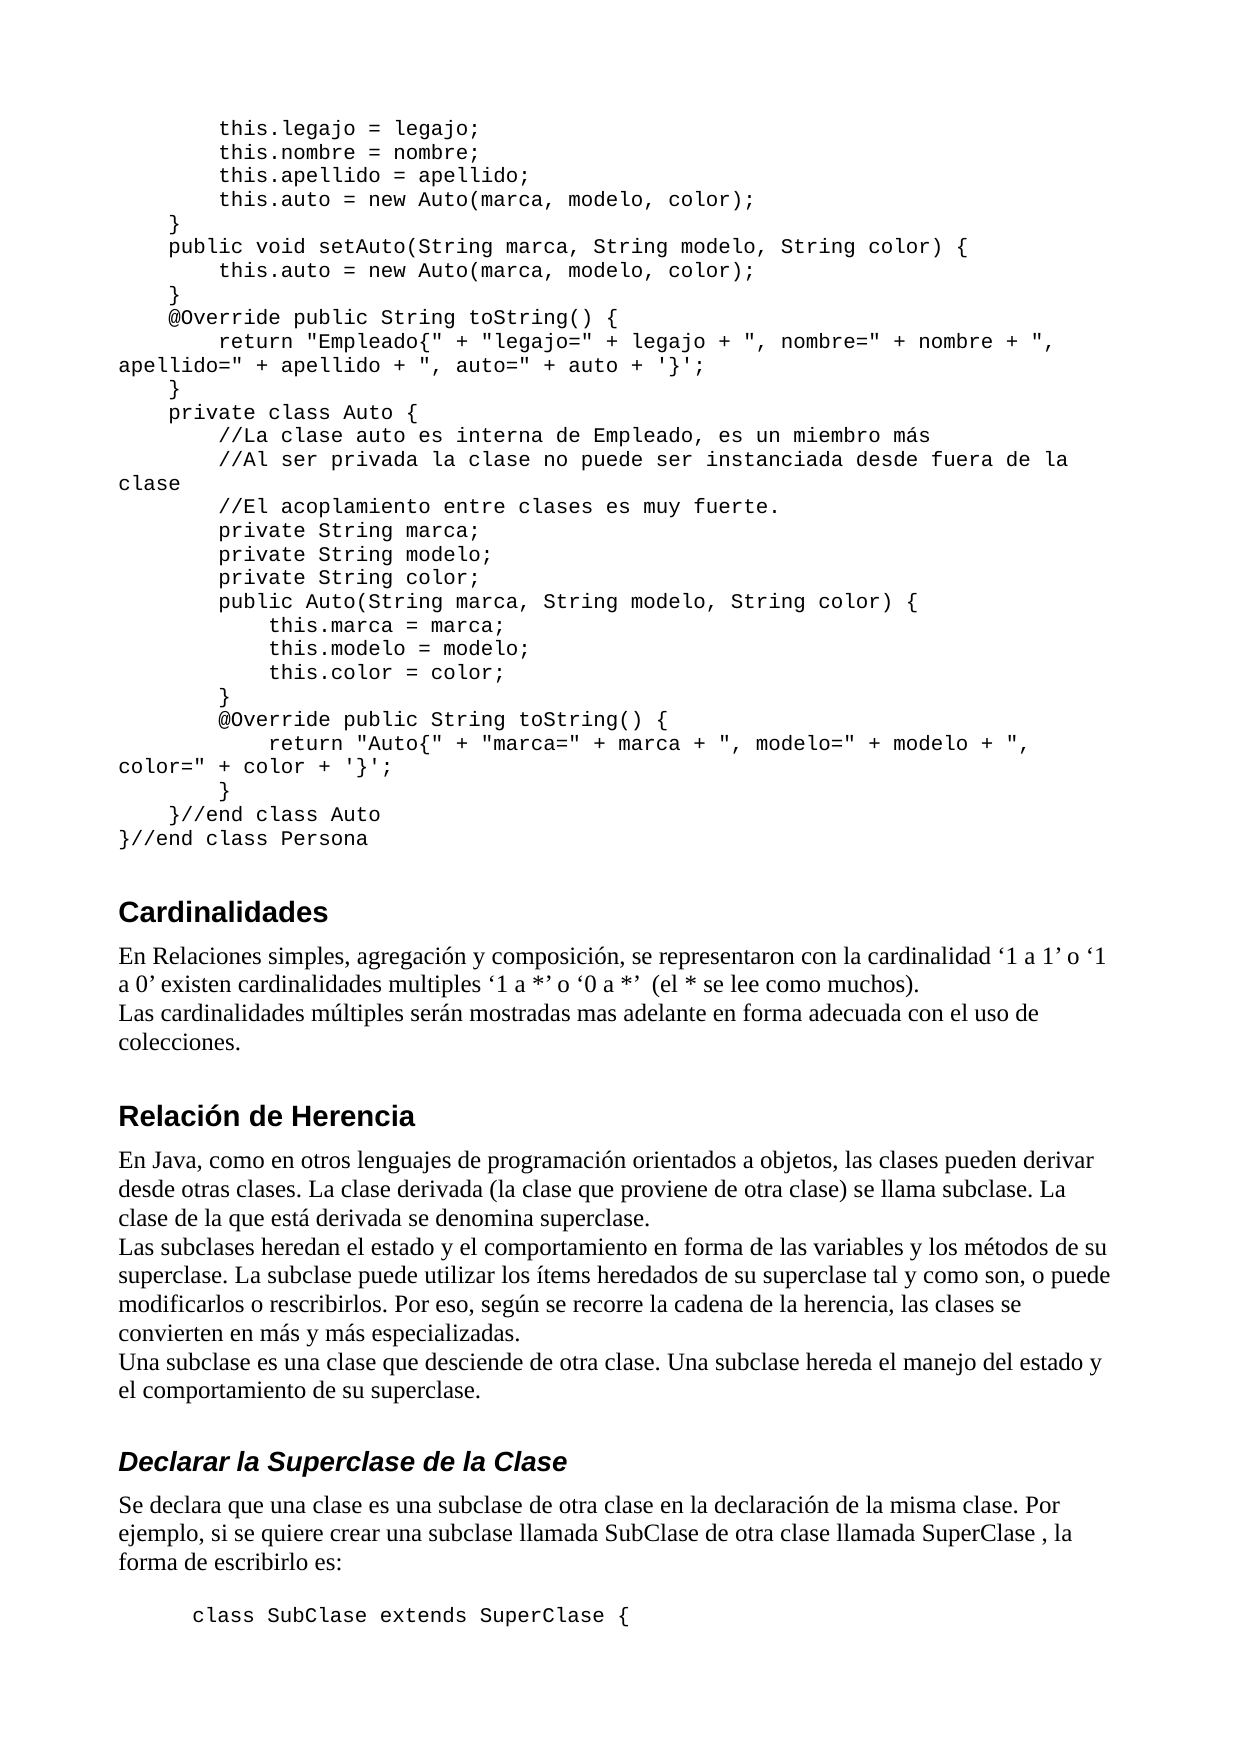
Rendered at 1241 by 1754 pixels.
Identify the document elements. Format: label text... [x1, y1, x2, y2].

text Las cardinalidades múltiples serán mostradas mas adelante en forma adecuada con el uso de colecciones. [118, 998, 1122, 1056]
text }//end class Auto [118, 804, 1122, 827]
text class SubClase extends SuperClase { [118, 1605, 1122, 1628]
text ejemplo, si se quiere crear una subclase llamada SubClase de otra clase llamada SuperClase , la [118, 1518, 1122, 1547]
text }//end class Persona [118, 827, 1122, 851]
text private String marca; [118, 520, 1122, 544]
text //Al ser privada la clase no puede ser instanciada desde fuera de la clase [118, 449, 1122, 496]
text this.modelo = modelo; [118, 638, 1122, 662]
text private String color; [118, 567, 1122, 591]
text this.apellido = apellido; [118, 165, 1122, 189]
text Una subclase es una clase que desciende de otra clase. Una subclase hereda el manejo del estado y el comportamiento de su superclase. [118, 1347, 1122, 1404]
text return "Auto{" + "marca=" + marca + ", modelo=" + modelo + ", color=" + color + '}'; [118, 733, 1122, 780]
text desde otras clases. La clase derivada (la clase que proviene de otra clase) se llama subclase. La clase de la que está derivada se denomina superclase. [118, 1174, 1122, 1232]
text return "Empleado{" + "legajo=" + legajo + ", nombre=" + nombre + ", apellido=" + apellido + ", auto=" + auto + '}'; [118, 331, 1122, 378]
text } [118, 780, 1122, 804]
text } [118, 284, 1122, 307]
text forma de escribirlo es: [118, 1547, 1122, 1576]
subtitle Declarar la Superclase de la Clase [118, 1445, 1122, 1477]
text //La clase auto es interna de Empleado, es un miembro más [118, 426, 1122, 449]
text private class Auto { [118, 402, 1122, 426]
text this.marca = marca; [118, 615, 1122, 638]
text this.auto = new Auto(marca, modelo, color); [118, 189, 1122, 213]
text } [118, 378, 1122, 402]
text private String modelo; [118, 544, 1122, 567]
text this.legajo = legajo; [118, 118, 1122, 142]
text } [118, 686, 1122, 709]
text this.auto = new Auto(marca, modelo, color); [118, 260, 1122, 284]
text Las subclases heredan el estado y el comportamiento en forma de las variables y los métodos de su superclase. La subclase puede utilizar los ítems heredados de su superclase tal y como son, o puede modificarlos o rescribirlos. Por eso, según se recorre la cadena de la herencia, las clases se convierten en más y más especializadas. [118, 1232, 1122, 1347]
text public Auto(String marca, String modelo, String color) { [118, 591, 1122, 615]
text public void setAuto(String marca, String modelo, String color) { [118, 236, 1122, 260]
text //El acoplamiento entre clases es muy fuerte. [118, 496, 1122, 520]
subtitle Relación de Herencia [118, 1099, 1122, 1133]
text Se declara que una clase es una subclase de otra clase en la declaración de la misma clase. Por [118, 1490, 1122, 1518]
subtitle Cardinalidades [118, 894, 1122, 928]
text @Override public String toString() { [118, 307, 1122, 331]
text this.nombre = nombre; [118, 142, 1122, 165]
text En Java, como en otros lenguajes de programación orientados a objetos, las clases pueden derivar [118, 1145, 1122, 1174]
text @Override public String toString() { [118, 709, 1122, 733]
text En Relaciones simples, agregación y composición, se representaron con la cardinalidad ‘1 a 1’ o ‘1 a 0’ existen cardinalidades multiples ‘1 a *’ o ‘0 a *’ (el * se lee como muchos). [118, 941, 1122, 998]
text this.color = color; [118, 662, 1122, 686]
text } [118, 213, 1122, 236]
